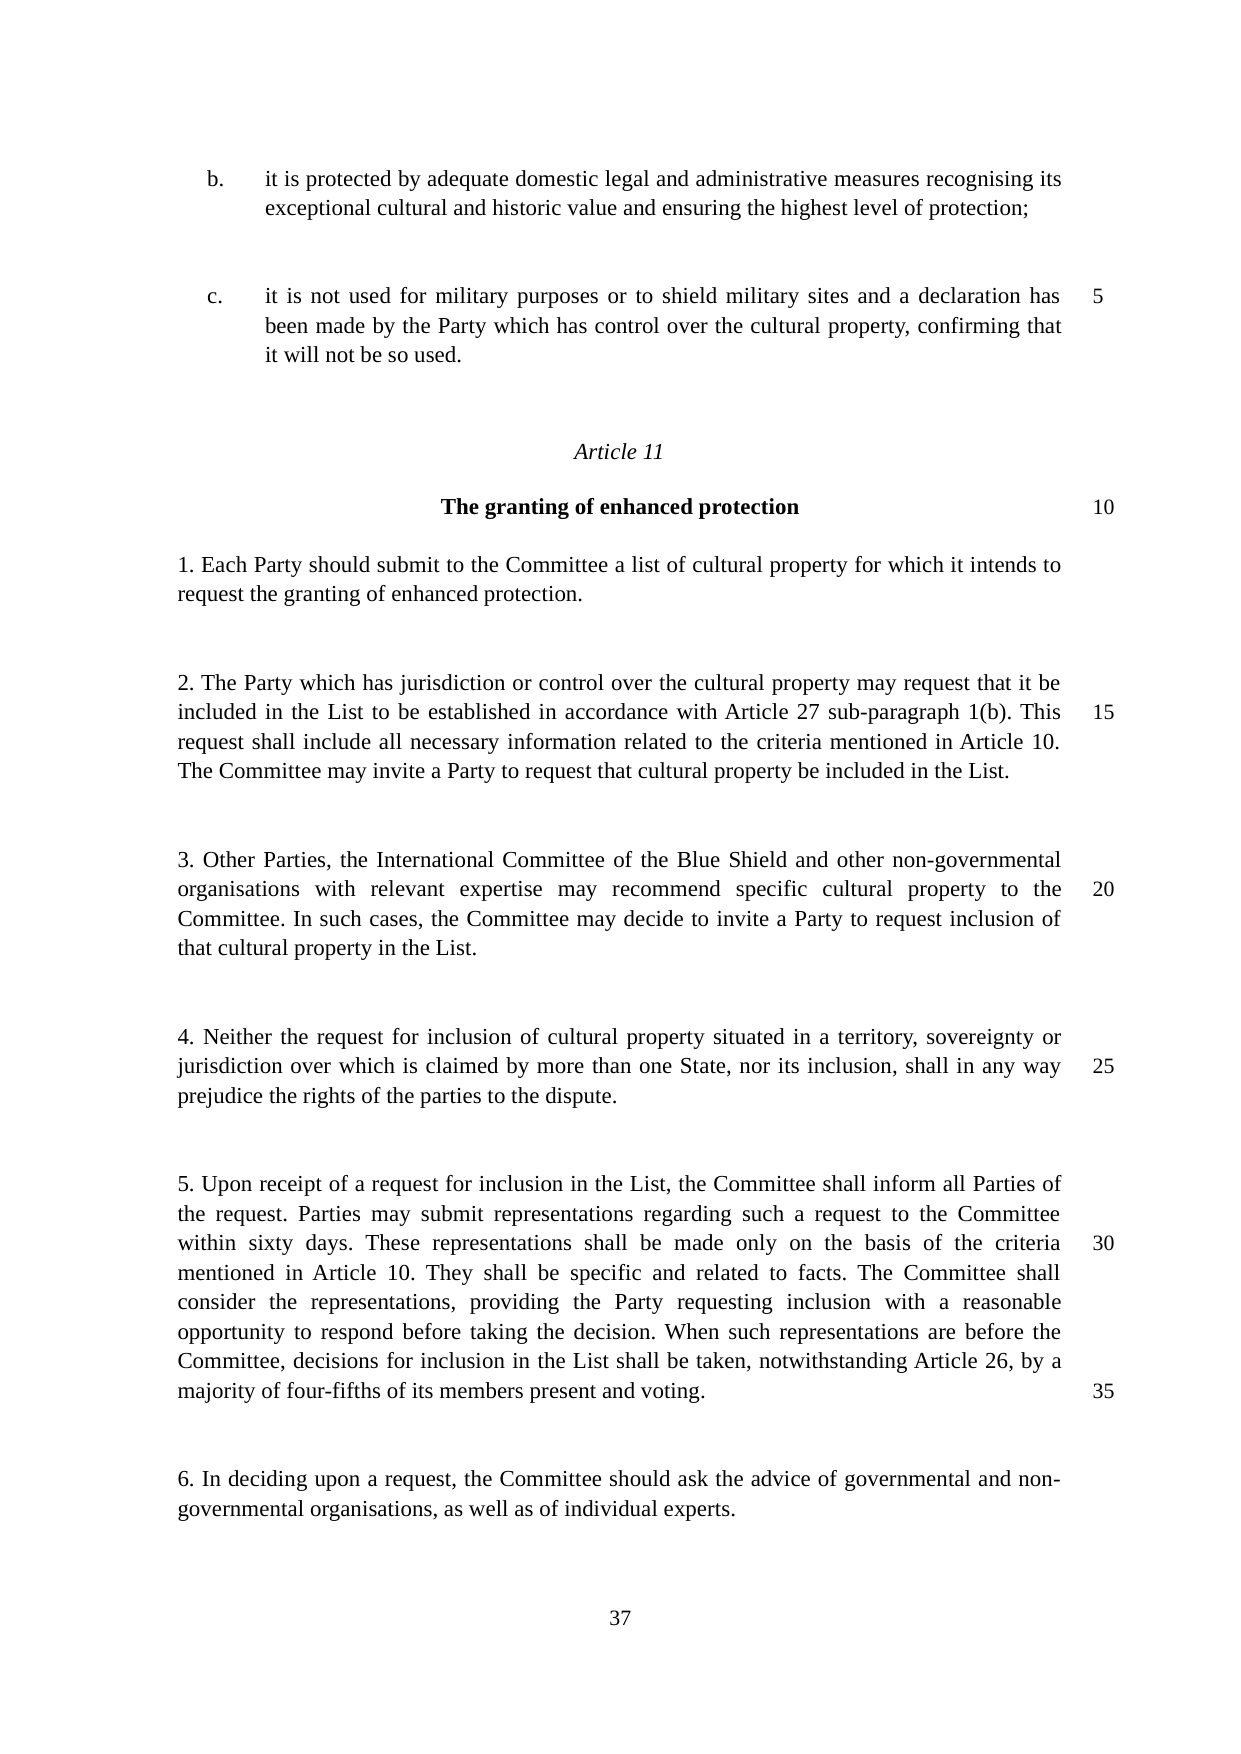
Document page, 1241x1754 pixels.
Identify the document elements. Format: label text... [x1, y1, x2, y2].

title The granting of enhanced protection [177, 494, 1063, 519]
text 3. Other Parties, the International Committee of the Blue Shield and other non-governmental organisations with relevant expertise may recommend specific cultural property to the Committee. In such cases, the Committee may decide to invite a Party to request inclusion of that cultural property in the List. [177, 844, 1063, 962]
text 4. Neither the request for inclusion of cultural property situated in a territory, sovereignty or jurisdiction over which is claimed by more than one State, nor its inclusion, shall in any way prejudice the rights of the parties to the dispute. [177, 1021, 1063, 1109]
text Article 11 [177, 439, 1063, 464]
text 1. Each Party should submit to the Committee a list of cultural property for which it intends to request the granting of enhanced protection. [177, 549, 1063, 608]
text c. it is not used for military purposes or to shield military sites and a declaration has been made by the Party which has control over the cultural property, confirming that it will not be so used. [207, 280, 1063, 369]
text 5. Upon receipt of a request for inclusion in the List, the Committee shall inform all Parties of the request. Parties may submit representations regarding such a request to the Committee within sixty days. These representations shall be made only on the basis of the criteria mentioned in Article 10. They shall be specific and related to facts. The Committee shall consider the representations, providing the Party requesting inclusion with a reasonable opportunity to respond before taking the decision. When such representations are before the Committee, decisions for inclusion in the List shall be taken, notwithstanding Article 26, by a majority of four-fifths of its members present and voting. [177, 1168, 1063, 1404]
text 6. In deciding upon a request, the Committee should ask the advice of governmental and non-governmental organisations, as well as of individual experts. [177, 1463, 1063, 1522]
text b. it is protected by adequate domestic legal and administrative measures recognising its exceptional cultural and historic value and ensuring the highest level of protection; [207, 162, 1063, 221]
text 2. The Party which has jurisdiction or control over the cultural property may request that it be included in the List to be established in accordance with Article 27 sub-paragraph 1(b). This request shall include all necessary information related to the criteria mentioned in Article 10. The Committee may invite a Party to request that cultural property be included in the List. [177, 667, 1063, 784]
